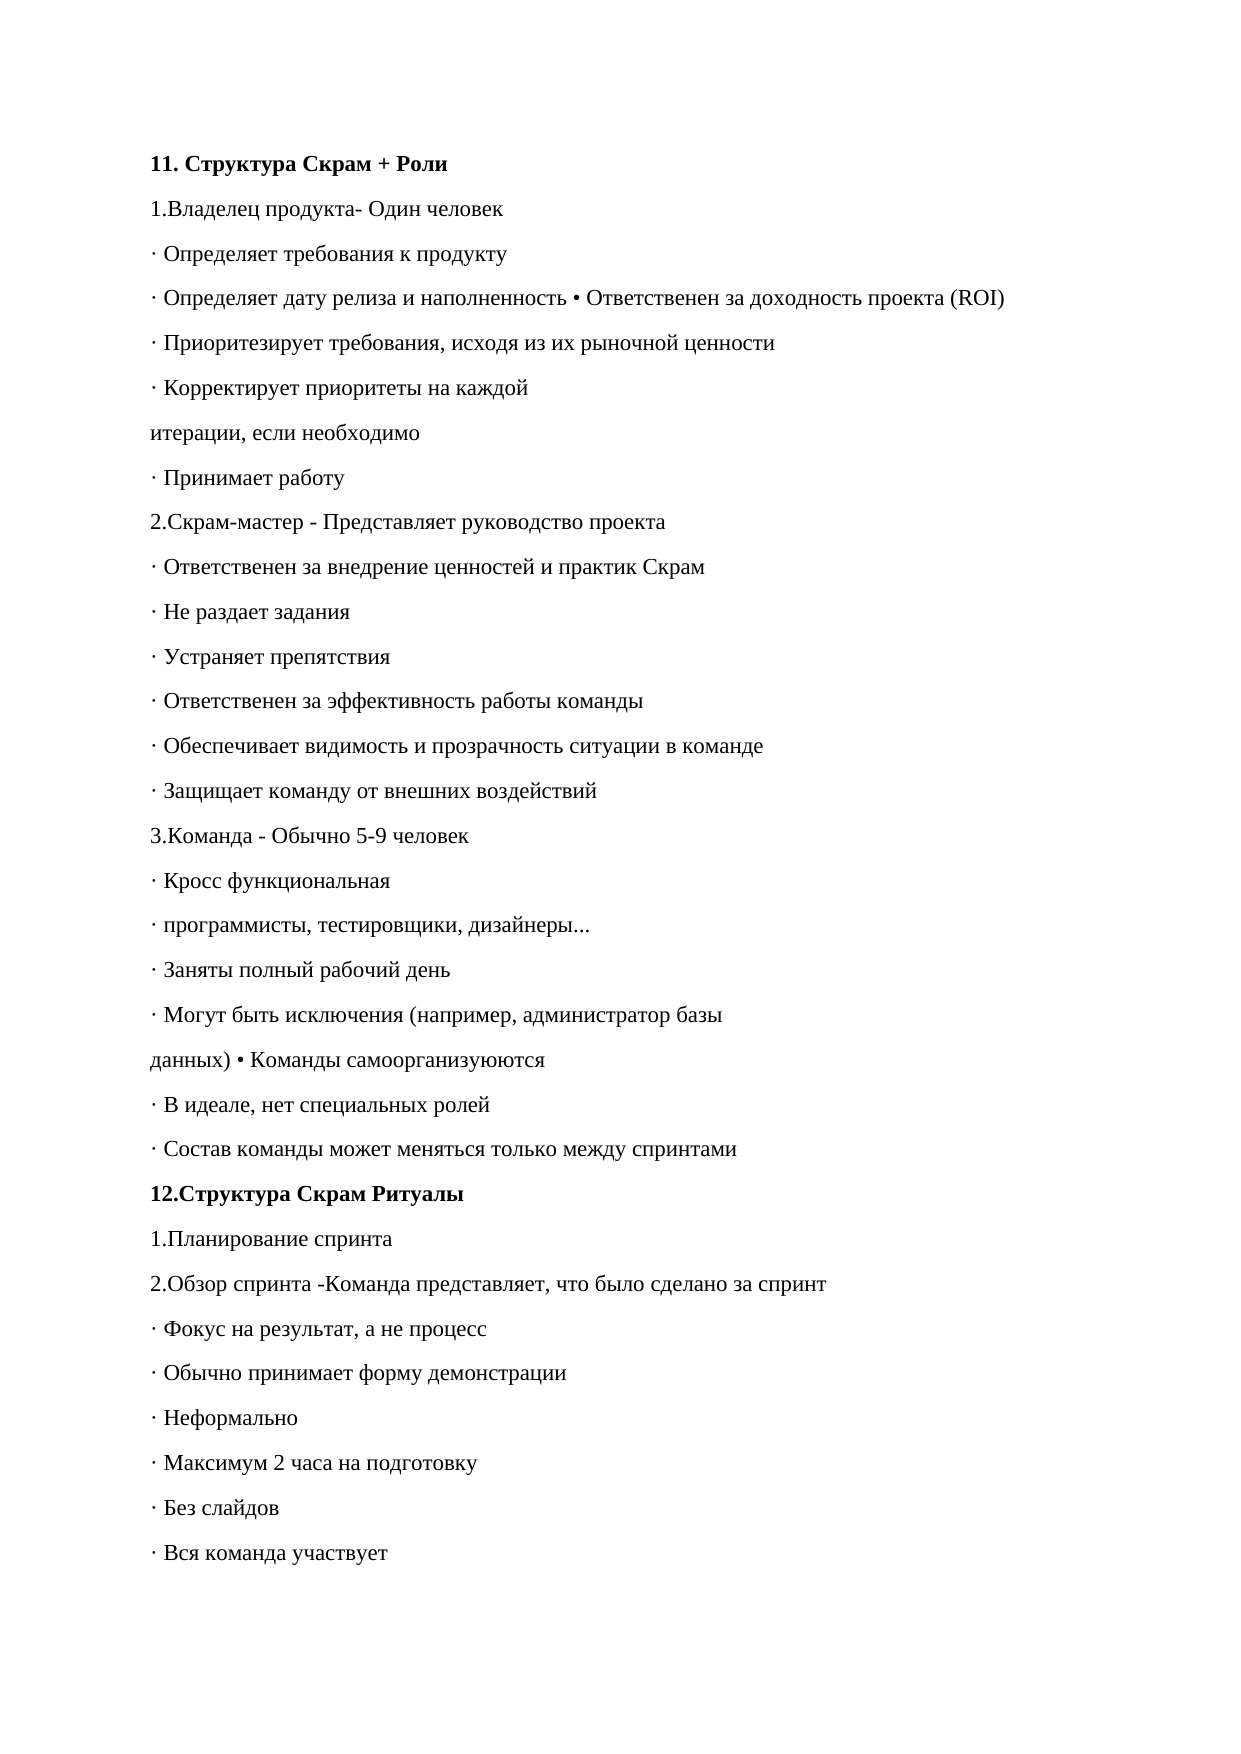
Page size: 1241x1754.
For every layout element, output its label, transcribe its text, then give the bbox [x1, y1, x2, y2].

text · Определяет дату релиза и наполненность • Ответственен за доходность проекта (ROI) [150, 284, 1090, 311]
text · Максимум 2 часа на подготовку [150, 1449, 1090, 1475]
text · Ответственен за внедрение ценностей и практик Скрам [150, 553, 1090, 579]
text · В идеале, нет специальных ролей [150, 1091, 1090, 1117]
text 2.Обзор спринта -Команда представляет, что было сделано за спринт [150, 1270, 1090, 1296]
text · Могут быть исключения (например, администратор базы [150, 1001, 1090, 1027]
text данных) • Команды самоорганизуюются [150, 1046, 1090, 1072]
text 11. Структура Скрам + Роли [150, 150, 1090, 176]
text · программисты, тестировщики, дизайнеры... [150, 911, 1090, 938]
text · Принимает работу [150, 463, 1090, 490]
text · Обычно принимает форму демонстрации [150, 1359, 1090, 1386]
text 2.Скрам-мастер - Представляет руководство проекта [150, 508, 1090, 535]
text итерации, если необходимо [150, 419, 1090, 445]
text 1.Планирование спринта [150, 1225, 1090, 1251]
text 1.Владелец продукта- Один человек [150, 195, 1090, 221]
text · Ответственен за эффективность работы команды [150, 687, 1090, 714]
text · Состав команды может меняться только между спринтами [150, 1135, 1090, 1162]
text · Приоритезирует требования, исходя из их рыночной ценности [150, 329, 1090, 356]
text · Не раздает задания [150, 598, 1090, 624]
text · Определяет требования к продукту [150, 239, 1090, 266]
text · Корректирует приоритеты на каждой [150, 374, 1090, 400]
text · Устраняет препятствия [150, 643, 1090, 669]
text · Неформально [150, 1404, 1090, 1431]
text · Кросс функциональная [150, 867, 1090, 893]
text · Обеспечивает видимость и прозрачность ситуации в команде [150, 732, 1090, 759]
text · Защищает команду от внешних воздействий [150, 777, 1090, 803]
text · Фокус на результат, а не процесс [150, 1314, 1090, 1341]
text · Заняты полный рабочий день [150, 956, 1090, 983]
text 12.Структура Скрам Ритуалы [150, 1180, 1090, 1207]
text · Без слайдов [150, 1494, 1090, 1520]
text · Вся команда участвует [150, 1538, 1090, 1565]
text 3.Команда - Обычно 5-9 человек [150, 822, 1090, 848]
